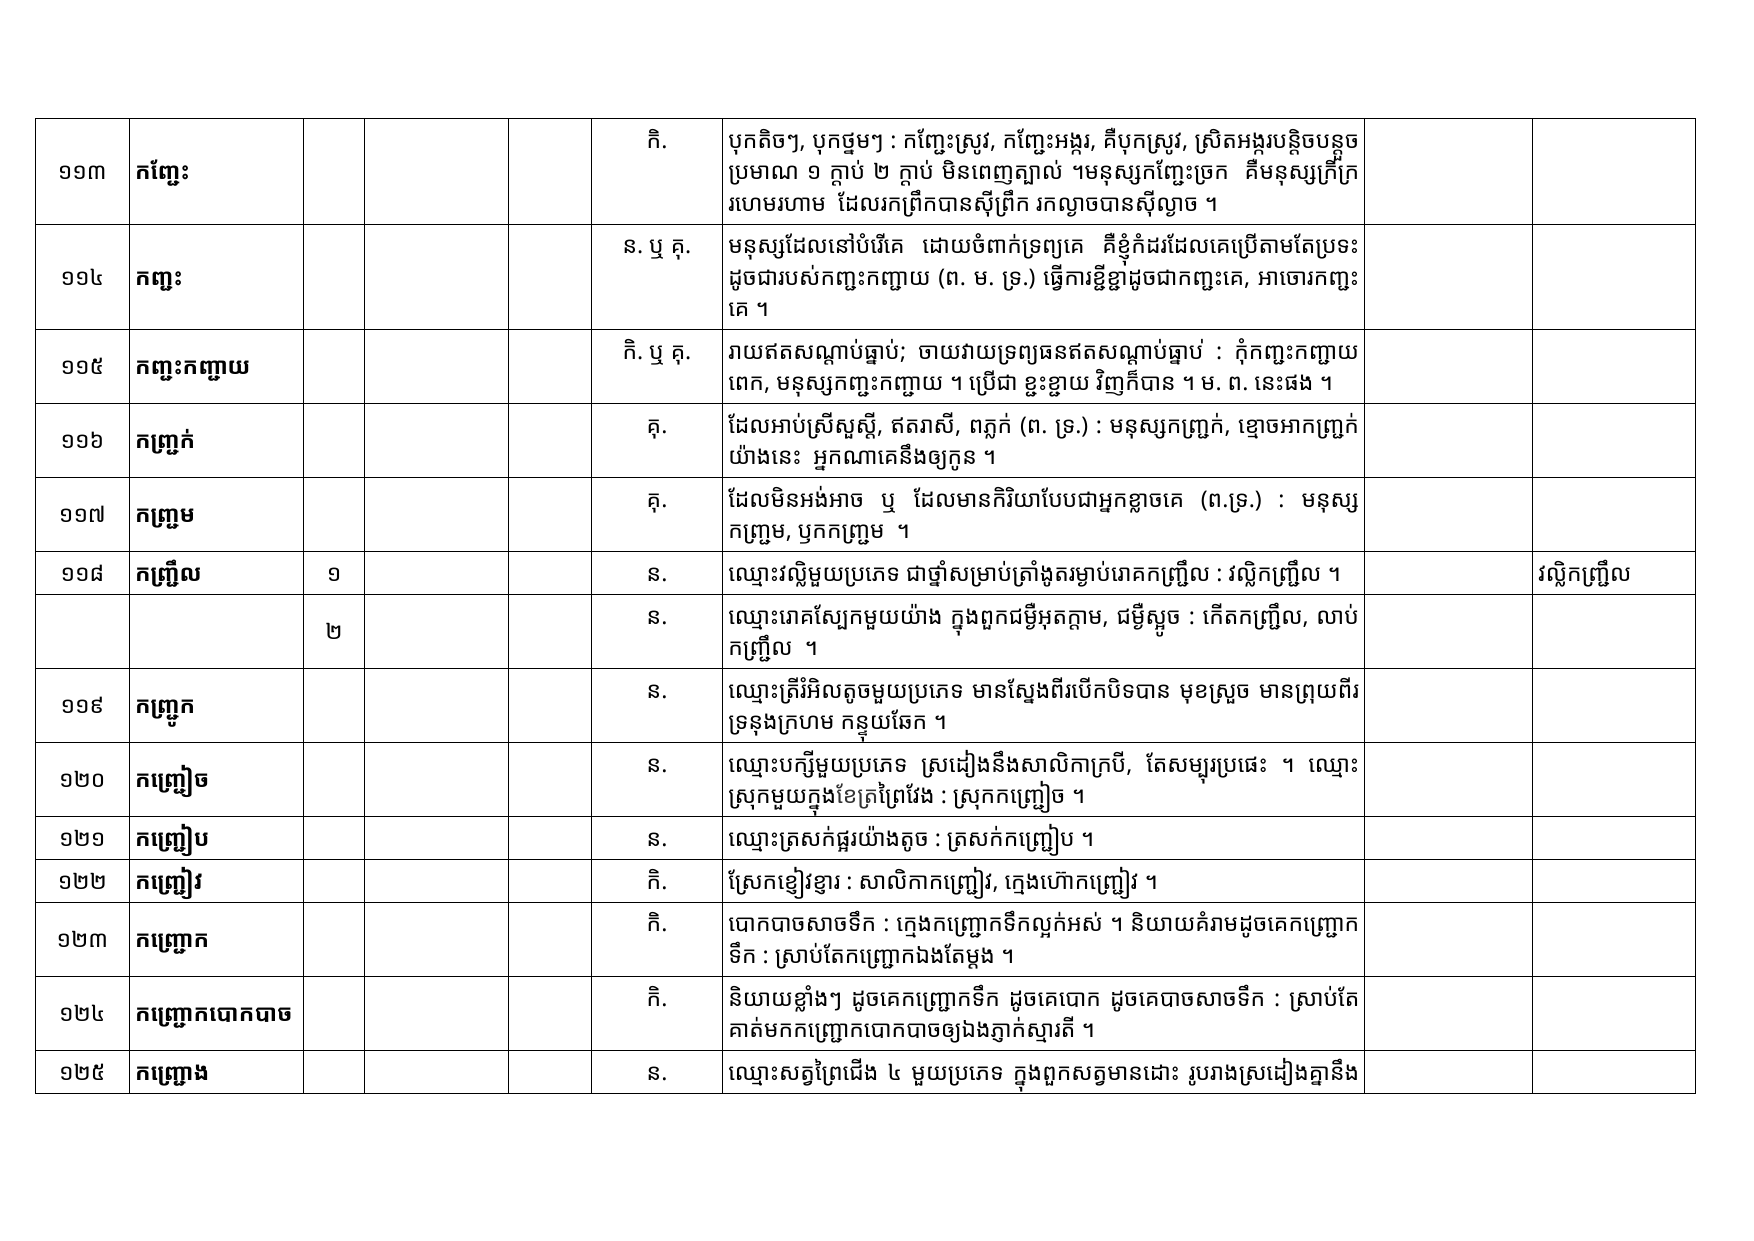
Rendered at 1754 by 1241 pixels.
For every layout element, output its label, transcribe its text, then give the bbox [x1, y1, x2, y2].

table_cell [304, 119, 364, 223]
table_cell [1533, 860, 1695, 902]
table_cell [304, 903, 364, 976]
table_cell ន. [592, 552, 722, 594]
table_cell [509, 552, 591, 594]
table_cell [365, 1051, 508, 1092]
table_cell [1365, 743, 1532, 816]
table_cell ឈ្មោះ​ត្រី​រំអិល​តូច​មួយ​ប្រភេទ មាន​ស្នែង​ពីរ​បើក​បិទ​បាន មុខ​ស្រួច មាន​ព្រុយ​ពីរ ទ្រនុង​ក្រហម កន្ទុយ​ឆែក ។ [723, 669, 1364, 742]
table_cell កញ្ជ្រៀប [130, 817, 303, 859]
table_cell កិ. [592, 903, 722, 976]
table_cell [509, 119, 591, 223]
table_cell [509, 1051, 591, 1092]
table_cell [304, 330, 364, 403]
table_cell [365, 330, 508, 403]
table_cell វល្លិកញ្ជ្រឹល [1533, 552, 1695, 594]
table_cell កញ្ជ្រម [130, 478, 303, 551]
table_cell [365, 478, 508, 551]
table_cell [1365, 330, 1532, 403]
table_cell ន. [592, 1051, 722, 1092]
table_cell [304, 977, 364, 1050]
table_cell [365, 903, 508, 976]
table_cell [1533, 903, 1695, 976]
table_cell ឈ្មោះ​វល្លិ​មួយ​ប្រភេទ ជា​ថ្នាំ​សម្រាប់​ត្រាំ​ងូត​រម្ងាប់​រោគ​កញ្ជ្រឹល : វល្លិ​កញ្ជ្រឹល ។ [723, 552, 1364, 594]
table_cell [304, 860, 364, 902]
table_cell [509, 225, 591, 329]
table_cell កញ្ជ្រឹល [130, 552, 303, 594]
table_cell [1365, 977, 1532, 1050]
table_cell [304, 478, 364, 551]
table_cell [1365, 595, 1532, 668]
table_cell [509, 817, 591, 859]
table_cell កញ្ជ្រៀច [130, 743, 303, 816]
table_cell ១២៥ [36, 1051, 129, 1092]
table_cell កញ្ជ្រោក​បោក​បាច [130, 977, 303, 1050]
table_cell [365, 552, 508, 594]
table_cell [1365, 817, 1532, 859]
table_cell [1533, 977, 1695, 1050]
table_cell ឈ្មោះ​សត្វ​ព្រៃ​ជើង ៤ មួយ​ប្រភេទ ក្នុង​ពួក​សត្វ​មាន​ដោះ រូប​រាង​ស្រដៀង​គ្នា​នឹង​ [723, 1051, 1364, 1092]
table_cell [1365, 903, 1532, 976]
table_cell គុ. [592, 478, 722, 551]
table_cell [1365, 119, 1532, 223]
table_cell [1365, 478, 1532, 551]
table_cell ១២២ [36, 860, 129, 902]
table_cell [1533, 478, 1695, 551]
table_cell ១១៥ [36, 330, 129, 403]
table_cell កិ. [592, 860, 722, 902]
table_cell [365, 817, 508, 859]
table_cell [304, 225, 364, 329]
table_cell [365, 977, 508, 1050]
table_cell [1533, 595, 1695, 668]
table_cell ១ [304, 552, 364, 594]
table_cell ២ [304, 595, 364, 668]
table_cell [1365, 669, 1532, 742]
table_cell ន. ឬ គុ. [592, 225, 722, 329]
table_cell ១១៣ [36, 119, 129, 223]
table_cell [304, 404, 364, 477]
table_cell [1533, 225, 1695, 329]
table_cell [1533, 404, 1695, 477]
table_cell [365, 743, 508, 816]
table_cell បោក​បាច​សាច​ទឹក : ក្មេង​កញ្ជ្រោក​ទឹក​ល្អក់​អស់ ។ និយាយ​គំរាម​ដូច​គេ​កញ្ជ្រោក​ទឹក : ស្រាប់​តែ​កញ្ជ្រោក​ឯង​តែ​ម្ដង ។ [723, 903, 1364, 976]
table_cell [1365, 404, 1532, 477]
table_cell កញ្ជ្រៀវ [130, 860, 303, 902]
table_cell [509, 595, 591, 668]
table_cell [365, 225, 508, 329]
table_cell ស្រែក​ខ្ញៀវខ្ញារ : សាលិកា​កញ្ជ្រៀវ, ក្មេង​ហ៊ោ​កញ្ជ្រៀវ ។ [723, 860, 1364, 902]
table_cell [1365, 860, 1532, 902]
table_cell [365, 595, 508, 668]
table_cell កញ្ជះកញ្ជាយ [130, 330, 303, 403]
table_cell [365, 669, 508, 742]
table_cell [1533, 669, 1695, 742]
table_cell ១១៨ [36, 552, 129, 594]
table_cell [1533, 817, 1695, 859]
table_cell [509, 860, 591, 902]
table_cell [1533, 330, 1695, 403]
table_cell [304, 817, 364, 859]
table_cell [509, 669, 591, 742]
table_cell កញ្ជែះ [130, 119, 303, 223]
table_cell [509, 903, 591, 976]
table_cell [1533, 1051, 1695, 1092]
table_cell ១២១ [36, 817, 129, 859]
table_cell [1365, 225, 1532, 329]
table_cell ១២៣ [36, 903, 129, 976]
table_cell ដែល​អាប់​ស្រី​សួស្ដី, ឥត​រាសី, ពភ្លក់ (ព. ទ្រ.) : មនុស្ស​កញ្ជ្រក់, ខ្មោច​អា​កញ្ជ្រក់​យ៉ាង​នេះ អ្នក​ណា​គេ​នឹង​ឲ្យ​កូន ។ [723, 404, 1364, 477]
table_cell [36, 595, 129, 668]
table_cell ១១៦ [36, 404, 129, 477]
table_cell កញ្ជ្រោង [130, 1051, 303, 1092]
table_cell ឈ្មោះ​រោគ​ស្បែក​មួយ​យ៉ាង ក្នុង​ពួក​ជម្ងឺ​អុត​ក្ដាម, ជម្ងឺ​ស្អូច : កើត​កញ្ជ្រឹល, លាប់​កញ្ជ្រឹល ។ [723, 595, 1364, 668]
table_cell មនុស្ស​ដែល​នៅ​បំរើ​គេ ដោយ​ចំពាក់​ទ្រព្យ​គេ គឺ​ខ្ញុំ​កំដរ​ដែល​គេ​ប្រើ​តាម​តែ​ប្រទះ ដូច​ជា​របស់​កញ្ជះកញ្ជាយ (ព. ម. ទ្រ.) ធ្វើ​ការ​ខ្ជីខ្ជា​ដូច​ជា​កញ្ជះ​គេ, អា​ចោរ​កញ្ជះ​គេ ។ [723, 225, 1364, 329]
table_cell កិ. ឬ គុ. [592, 330, 722, 403]
table_cell ១១៩ [36, 669, 129, 742]
table_cell ១១៤ [36, 225, 129, 329]
table_cell [365, 404, 508, 477]
table_cell ដែល​មិន​អង់អាច ឬ ដែល​មាន​កិរិយា​បែប​ជា​អ្នក​ខ្លាច​គេ (ព.ទ្រ.) : មនុស្ស​កញ្ជ្រម, ឫក​កញ្ជ្រម ។ [723, 478, 1364, 551]
table_cell [509, 478, 591, 551]
table_cell និយាយ​ខ្លាំង​ៗ ដូច​គេ​កញ្ជ្រោក​ទឹក ដូច​គេ​បោក ដូច​គេ​បាច​សាច​ទឹក : ស្រាប់​តែ​គាត់​មក​កញ្ជ្រោក​បោក​បាច​ឲ្យ​ឯង​ភ្ញាក់​ស្មារតី ។ [723, 977, 1364, 1050]
table_cell [304, 743, 364, 816]
table_cell ១២០ [36, 743, 129, 816]
table_cell [304, 1051, 364, 1092]
table_cell កិ. [592, 977, 722, 1050]
table_cell ន. [592, 669, 722, 742]
table_cell [509, 330, 591, 403]
table_cell កិ. [592, 119, 722, 223]
table_cell កញ្ជ្រោក [130, 903, 303, 976]
table_cell [365, 860, 508, 902]
table_cell ១១៧ [36, 478, 129, 551]
table_cell [509, 404, 591, 477]
table_cell [365, 119, 508, 223]
table_cell [1533, 743, 1695, 816]
table_cell ឈ្មោះ​ត្រសក់​ផ្អរ​យ៉ាង​តូច : ត្រសក់​កញ្ជ្រៀប ។ [723, 817, 1364, 859]
table_cell [1365, 1051, 1532, 1092]
table_cell កញ្ជះ [130, 225, 303, 329]
table_cell កញ្ជ្រក់ [130, 404, 303, 477]
table_cell គុ. [592, 404, 722, 477]
table_cell [509, 977, 591, 1050]
table_cell [304, 669, 364, 742]
table_cell កញ្ជ្រូក [130, 669, 303, 742]
table_cell ឈ្មោះ​បក្សី​មួយ​ប្រភេទ ស្រដៀង​នឹង​សាលិកា​ក្របី, តែ​សម្បុរ​ប្រផេះ ។ ឈ្មោះ​ស្រុក​មួយ​ក្នុង​ខែត្រ​ព្រៃវែង : ស្រុក​កញ្ជ្រៀច ។ [723, 743, 1364, 816]
table_cell បុក​តិច​ៗ, បុក​ថ្នម​ៗ : កញ្ជែះ​ស្រូវ, កញ្ជែះ​អង្ករ, គឺ​បុក​ស្រូវ, ស្រិត​អង្ករ​បន្តិចបន្តួច ប្រមាណ ១ ក្ដាប់ ២ ក្ដាប់ មិន​ពេញ​ត្បាល់ ។មនុស្ស​កញ្ជែះ​ច្រក គឺ​មនុស្ស​ក្រីក្រ​រហេមរហាម ដែល​រក​ព្រឹក​បាន​ស៊ី​ព្រឹក រក​ល្ងាច​បាន​ស៊ី​ល្ងាច ។ [723, 119, 1364, 223]
table_cell ន. [592, 817, 722, 859]
table_cell រាយ​ឥត​សណ្តាប់ធ្នាប់; ចាយ​វាយ​ទ្រព្យ​ធន​ឥត​សណ្តាប់ធ្នាប់ : កុំ​កញ្ជះកញ្ជាយ​ពេក, មនុស្ស​កញ្ជះកញ្ជាយ ។ ប្រើ​ជា ខ្ជះខ្ជាយ វិញ​ក៏​បាន ។ ម. ព. នេះ​ផង ។ [723, 330, 1364, 403]
table_cell ១២៤ [36, 977, 129, 1050]
table_cell [130, 595, 303, 668]
table_cell [1533, 119, 1695, 223]
table_cell ន. [592, 743, 722, 816]
table_cell ន. [592, 595, 722, 668]
table_cell [509, 743, 591, 816]
table_cell [1365, 552, 1532, 594]
